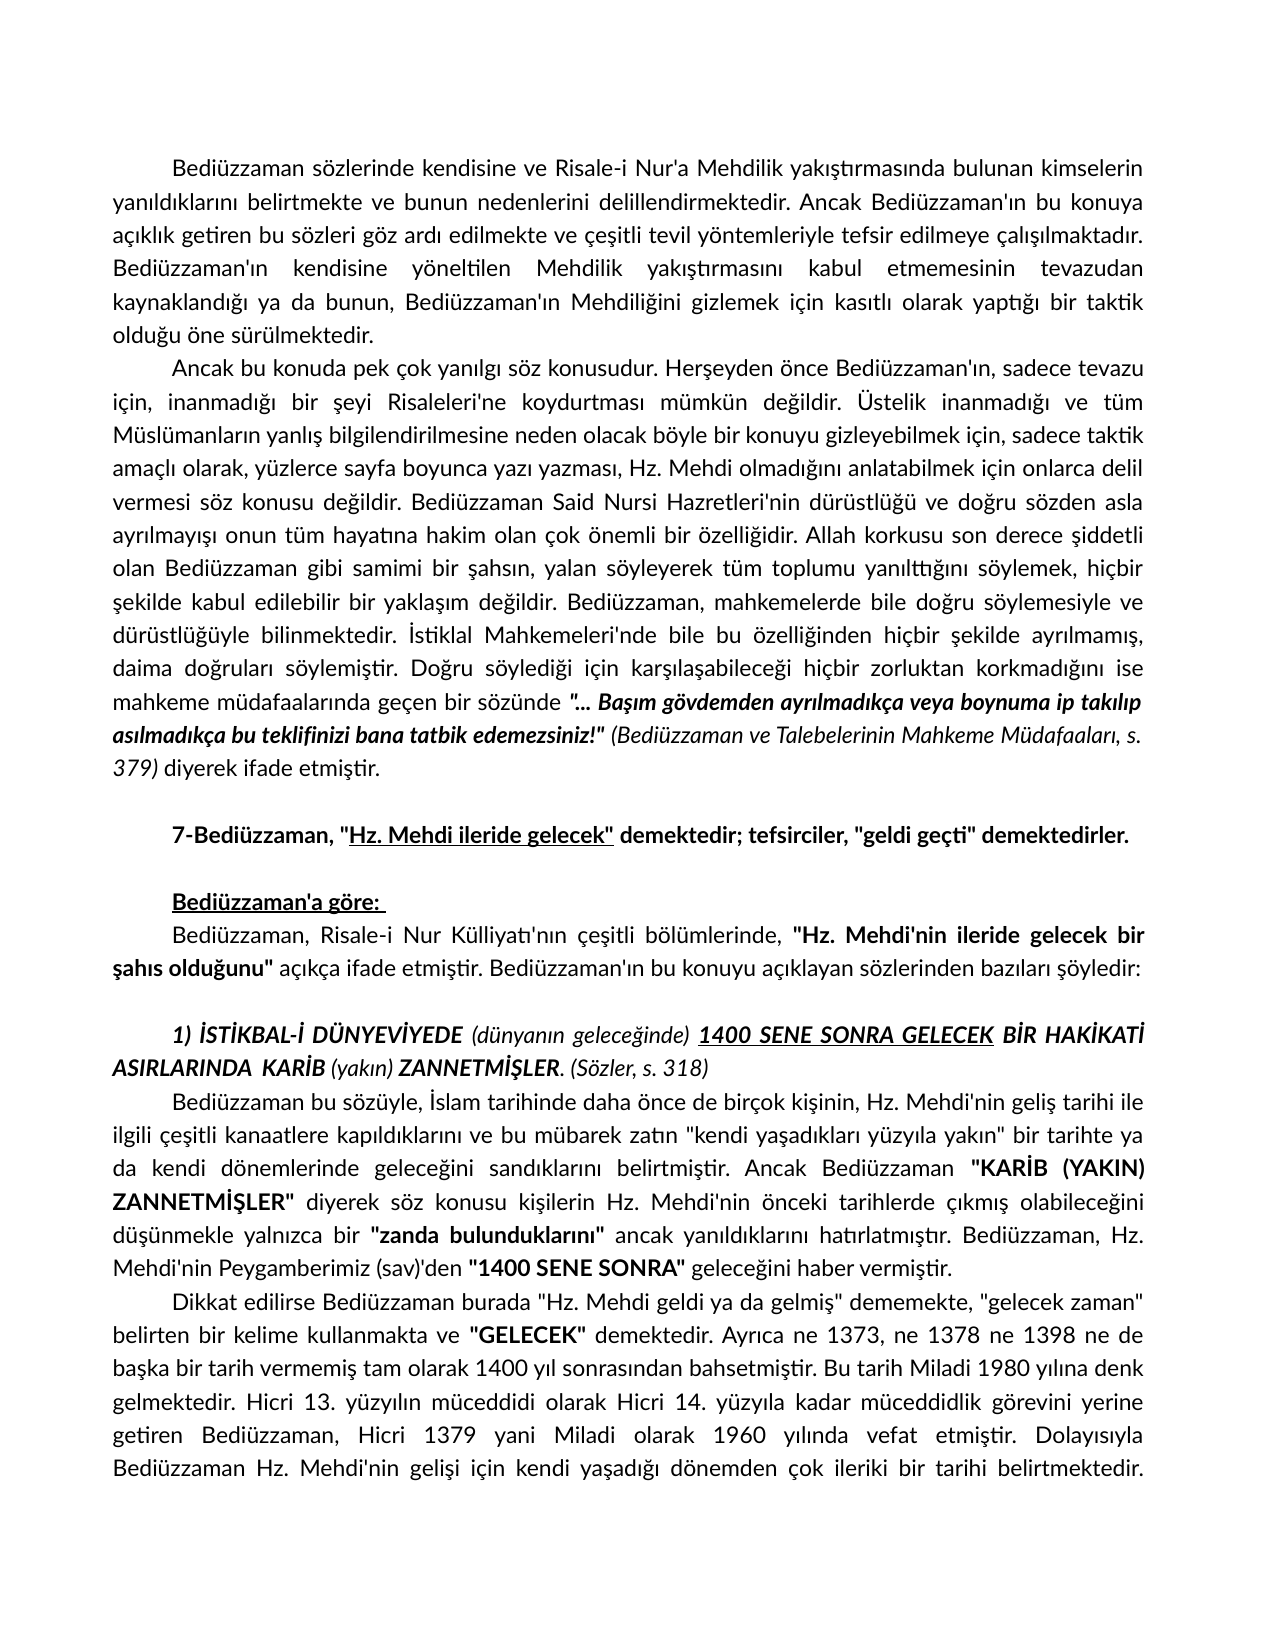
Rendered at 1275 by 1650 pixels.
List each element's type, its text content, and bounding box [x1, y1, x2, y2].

text 7-Bediüzzaman, "Hz. Mehdi ileride gelecek" demektedir; tefsirciler, "geldi geçti" demektedirler. [112, 817, 1145, 850]
text Bediüzzaman sözlerinde kendisine ve Risale-i Nur'a Mehdilik yakıştırmasında bulunan kimselerin yanıldıklarını belirtmekte ve bunun nedenlerini delillendirmektedir. Ancak Bediüzzaman'ın bu konuya açıklık getiren bu sözleri göz ardı edilmekte ve çeşitli tevil yöntemleriyle tefsir edilmeye çalışılmaktadır. Bediüzzaman'ın kendisine yöneltilen Mehdilik yakıştırmasını kabul etmemesinin tevazudan kaynaklandığı ya da bunun, Bediüzzaman'ın Mehdiliğini gizlemek için kasıtlı olarak yaptığı bir taktik olduğu öne sürülmektedir. [112, 150, 1145, 350]
text 1) İSTİKBAL-İ DÜNYEVİYEDE (dünyanın geleceğinde) 1400 SENE SONRA GELECEK BİR HAKİKATİ ASIRLARINDA KARİB (yakın) ZANNETMİŞLER. (Sözler, s. 318) [112, 1017, 1145, 1083]
text Dikkat edilirse Bediüzzaman burada "Hz. Mehdi geldi ya da gelmiş" dememekte, "gelecek zaman" belirten bir kelime kullanmakta ve "GELECEK" demektedir. Ayrıca ne 1373, ne 1378 ne 1398 ne de başka bir tarih vermemiş tam olarak 1400 yıl sonrasından bahsetmiştir. Bu tarih Miladi 1980 yılına denk gelmektedir. Hicri 13. yüzyılın müceddidi olarak Hicri 14. yüzyıla kadar müceddidlik görevini yerine getiren Bediüzzaman, Hicri 1379 yani Miladi olarak 1960 yılında vefat etmiştir. Dolayısıyla Bediüzzaman Hz. Mehdi'nin gelişi için kendi yaşadığı dönemden çok ileriki bir tarihi belirtmektedir. [112, 1283, 1145, 1483]
text Ancak bu konuda pek çok yanılgı söz konusudur. Herşeyden önce Bediüzzaman'ın, sadece tevazu için, inanmadığı bir şeyi Risaleleri'ne koydurtması mümkün değildir. Üstelik inanmadığı ve tüm Müslümanların yanlış bilgilendirilmesine neden olacak böyle bir konuyu gizleyebilmek için, sadece taktik amaçlı olarak, yüzlerce sayfa boyunca yazı yazması, Hz. Mehdi olmadığını anlatabilmek için onlarca delil vermesi söz konusu değildir. Bediüzzaman Said Nursi Hazretleri'nin dürüstlüğü ve doğru sözden asla ayrılmayışı onun tüm hayatına hakim olan çok önemli bir özelliğidir. Allah korkusu son derece şiddetli olan Bediüzzaman gibi samimi bir şahsın, yalan söyleyerek tüm toplumu yanılttığını söylemek, hiçbir şekilde kabul edilebilir bir yaklaşım değildir. Bediüzzaman, mahkemelerde bile doğru söylemesiyle ve dürüstlüğüyle bilinmektedir. İstiklal Mahkemeleri'nde bile bu özelliğinden hiçbir şekilde ayrılmamış, daima doğruları söylemiştir. Doğru söylediği için karşılaşabileceği hiçbir zorluktan korkmadığını ise mahkeme müdafaalarında geçen bir sözünde "... Başım gövdemden ayrılmadıkça veya boynuma ip takılıp asılmadıkça bu teklifinizi bana tatbik edemezsiniz!" (Bediüzzaman ve Talebelerinin Mahkeme Müdafaaları, s. 379) diyerek ifade etmiştir. [112, 350, 1145, 783]
text Bediüzzaman, Risale-i Nur Külliyatı'nın çeşitli bölümlerinde, "Hz. Mehdi'nin ileride gelecek bir şahıs olduğunu" açıkça ifade etmiştir. Bediüzzaman'ın bu konuyu açıklayan sözlerinden bazıları şöyledir: [112, 917, 1145, 983]
text Bediüzzaman'a göre: [112, 883, 1145, 917]
text Bediüzzaman bu sözüyle, İslam tarihinde daha önce de birçok kişinin, Hz. Mehdi'nin geliş tarihi ile ilgili çeşitli kanaatlere kapıldıklarını ve bu mübarek zatın "kendi yaşadıkları yüzyıla yakın" bir tarihte ya da kendi dönemlerinde geleceğini sandıklarını belirtmiştir. Ancak Bediüzzaman "KARİB (YAKIN) ZANNETMİŞLER" diyerek söz konusu kişilerin Hz. Mehdi'nin önceki tarihlerde çıkmış olabileceğini düşünmekle yalnızca bir "zanda bulunduklarını" ancak yanıldıklarını hatırlatmıştır. Bediüzzaman, Hz. Mehdi'nin Peygamberimiz (sav)'den "1400 SENE SONRA" geleceğini haber vermiştir. [112, 1083, 1145, 1283]
